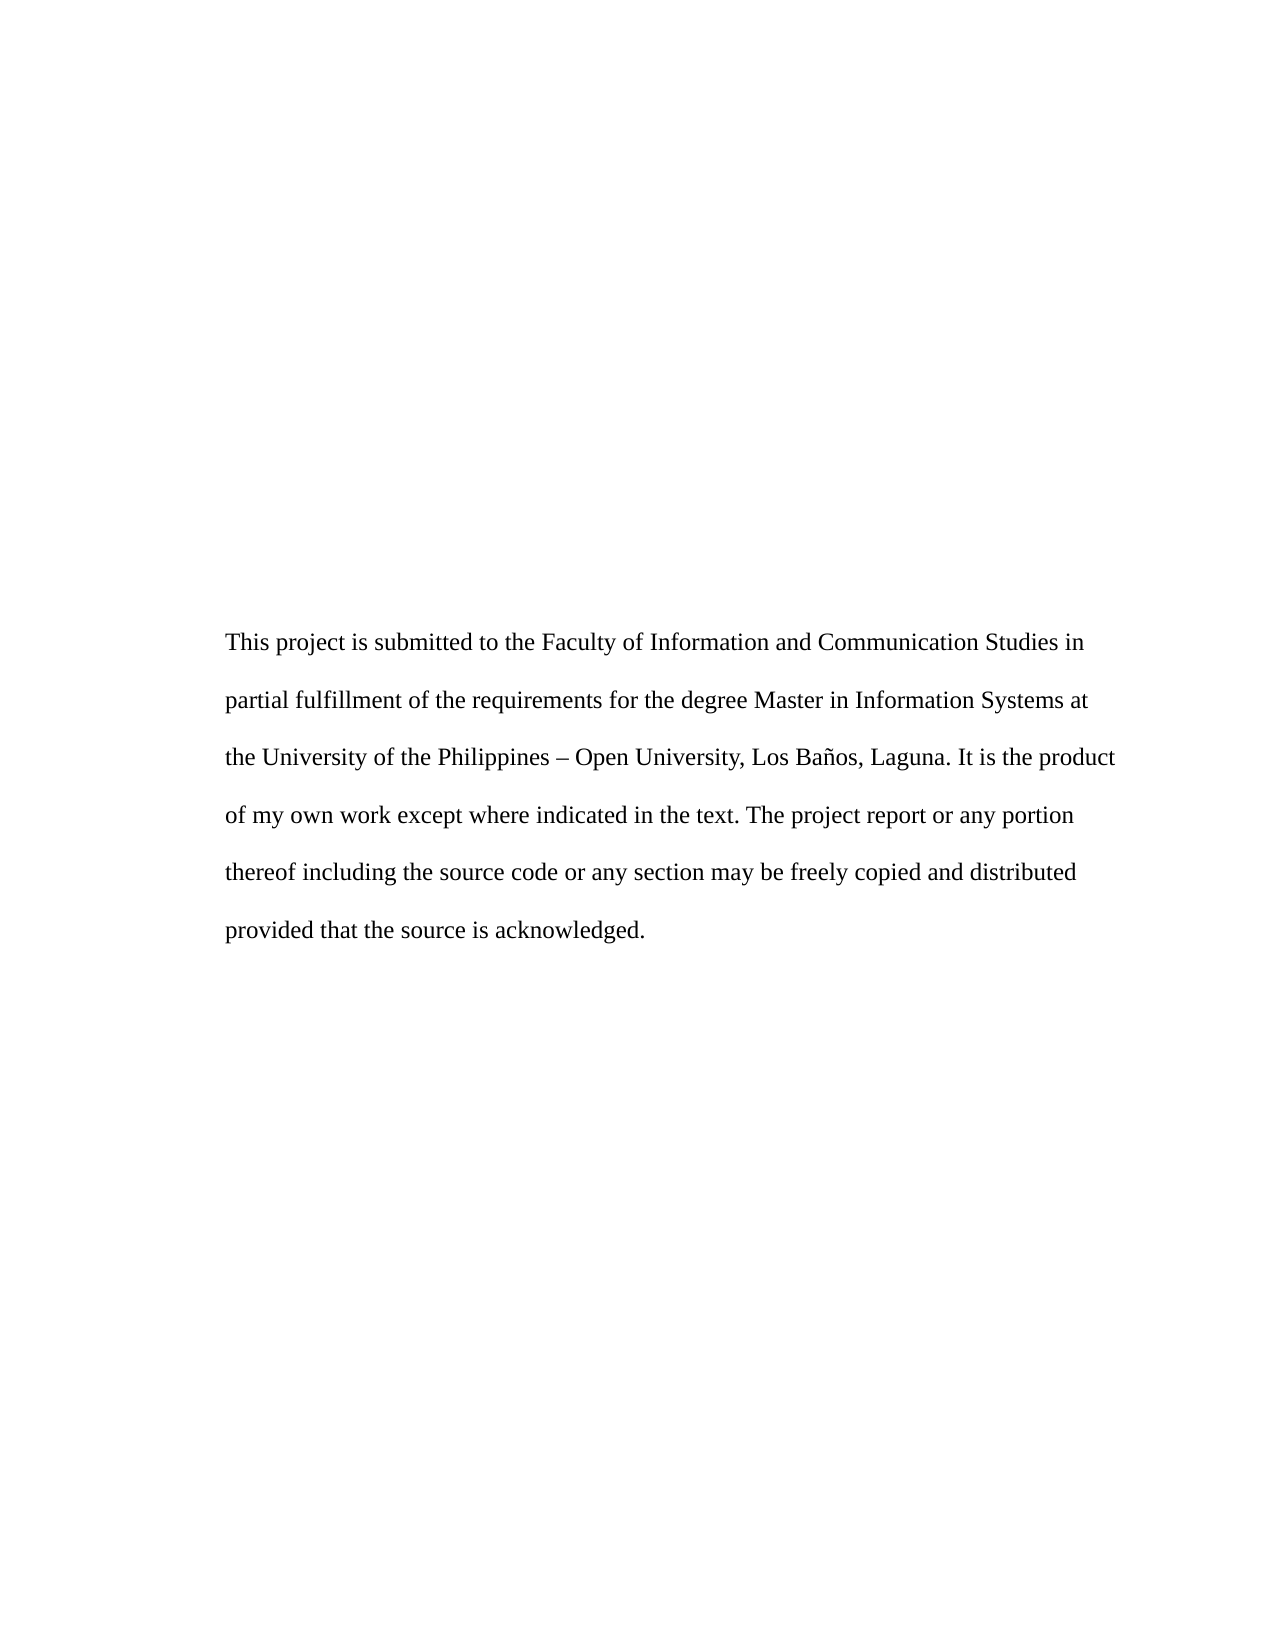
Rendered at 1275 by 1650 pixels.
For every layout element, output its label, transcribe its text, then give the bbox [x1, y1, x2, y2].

text This project is submitted to the Faculty of Information and Communication Studies in partial fulfillment of the requirements for the degree Master in Information Systems at the University of the Philippines – Open University, Los Baños, Laguna. It is the product of my own work except where indicated in the text. The project report or any portion thereof including the source code or any section may be freely copied and distributed provided that the source is acknowledged. [225, 627, 1125, 944]
